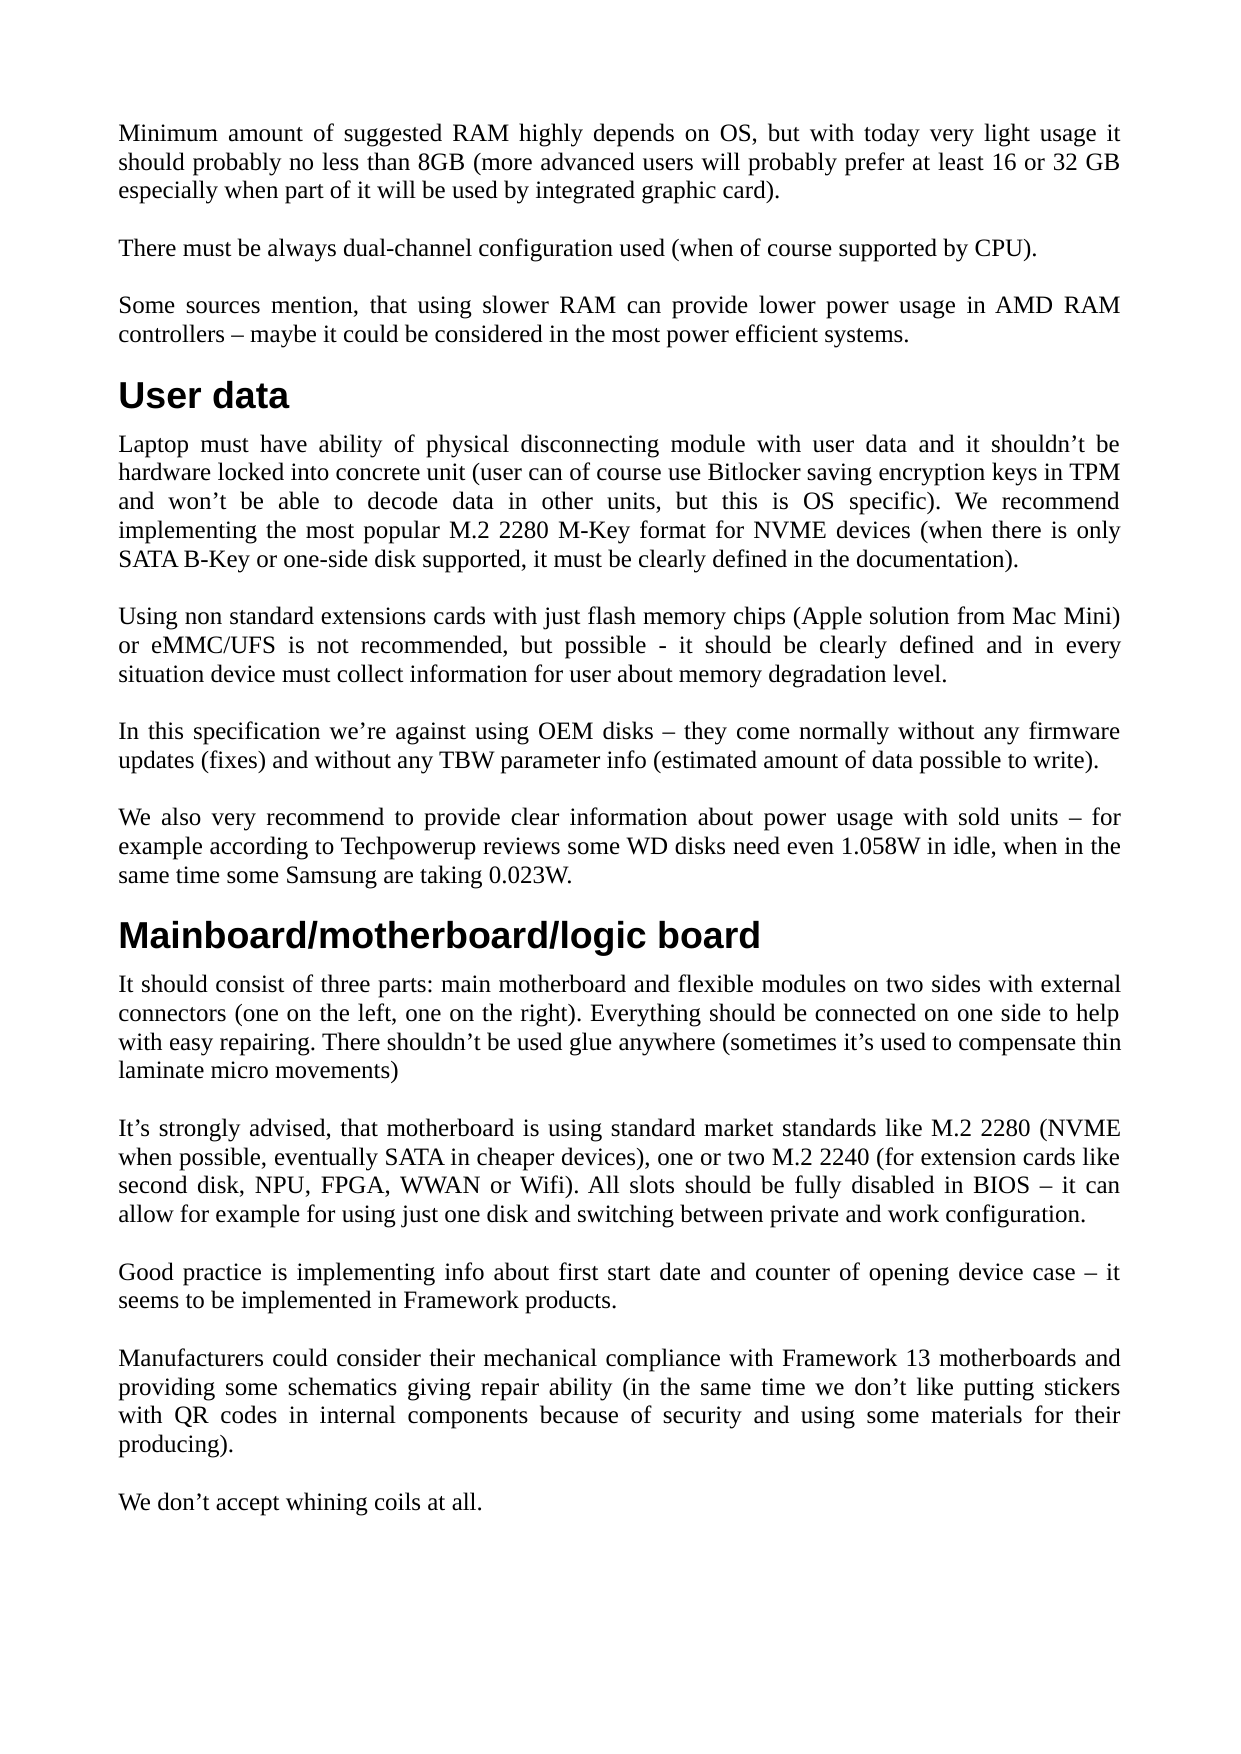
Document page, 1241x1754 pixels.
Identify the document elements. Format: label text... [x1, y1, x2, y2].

text Laptop must have ability of physical disconnecting module with user data and it shouldn’t be hardware locked into concrete unit (user can of course use Bitlocker saving encryption keys in TPM and won’t be able to decode data in other units, but this is OS specific). We recommend implementing the most popular M.2 2280 M-Key format for NVME devices (when there is only SATA B-Key or one-side disk supported, it must be clearly defined in the documentation). [118, 429, 1122, 572]
text Minimum amount of suggested RAM highly depends on OS, but with today very light usage it should probably no less than 8GB (more advanced users will probably prefer at least 16 or 32 GB especially when part of it will be used by integrated graphic card). [118, 118, 1122, 204]
text Using non standard extensions cards with just flash memory chips (Apple solution from Mac Mini) or eMMC/UFS is not recommended, but possible - it should be clearly defined and in every situation device must collect information for user about memory degradation level. [118, 601, 1122, 687]
text In this specification we’re against using OEM disks – they come normally without any firmware updates (fixes) and without any TBW parameter info (estimated amount of data possible to write). [118, 716, 1122, 774]
text Good practice is implementing info about first start date and counter of opening device case – it seems to be implemented in Framework products. [118, 1257, 1122, 1314]
subtitle User data [118, 373, 1122, 416]
text There must be always dual-channel configuration used (when of course supported by CPU). [118, 233, 1122, 262]
text We also very recommend to provide clear information about power usage with sold units – for example according to Techpowerup reviews some WD disks need even 1.058W in idle, when in the same time some Samsung are taking 0.023W. [118, 802, 1122, 889]
subtitle Mainboard/motherboard/logic board [118, 914, 1122, 957]
text Manufacturers could consider their mechanical compliance with Framework 13 motherboards and providing some schematics giving repair ability (in the same time we don’t like putting stickers with QR codes in internal components because of security and using some materials for their producing). [118, 1343, 1122, 1458]
text It should consist of three parts: main motherboard and flexible modules on two sides with external connectors (one on the left, one on the right). Everything should be connected on one side to help with easy repairing. There shouldn’t be used glue anywhere (sometimes it’s used to compensate thin laminate micro movements) [118, 969, 1122, 1084]
text We don’t accept whining coils at all. [118, 1487, 1122, 1516]
text It’s strongly advised, that motherboard is using standard market standards like M.2 2280 (NVME when possible, eventually SATA in cheaper devices), one or two M.2 2240 (for extension cards like second disk, NPU, FPGA, WWAN or Wifi). All slots should be fully disabled in BIOS – it can allow for example for using just one disk and switching between private and work configuration. [118, 1113, 1122, 1228]
text Some sources mention, that using slower RAM can provide lower power usage in AMD RAM controllers – maybe it could be considered in the most power efficient systems. [118, 291, 1122, 348]
